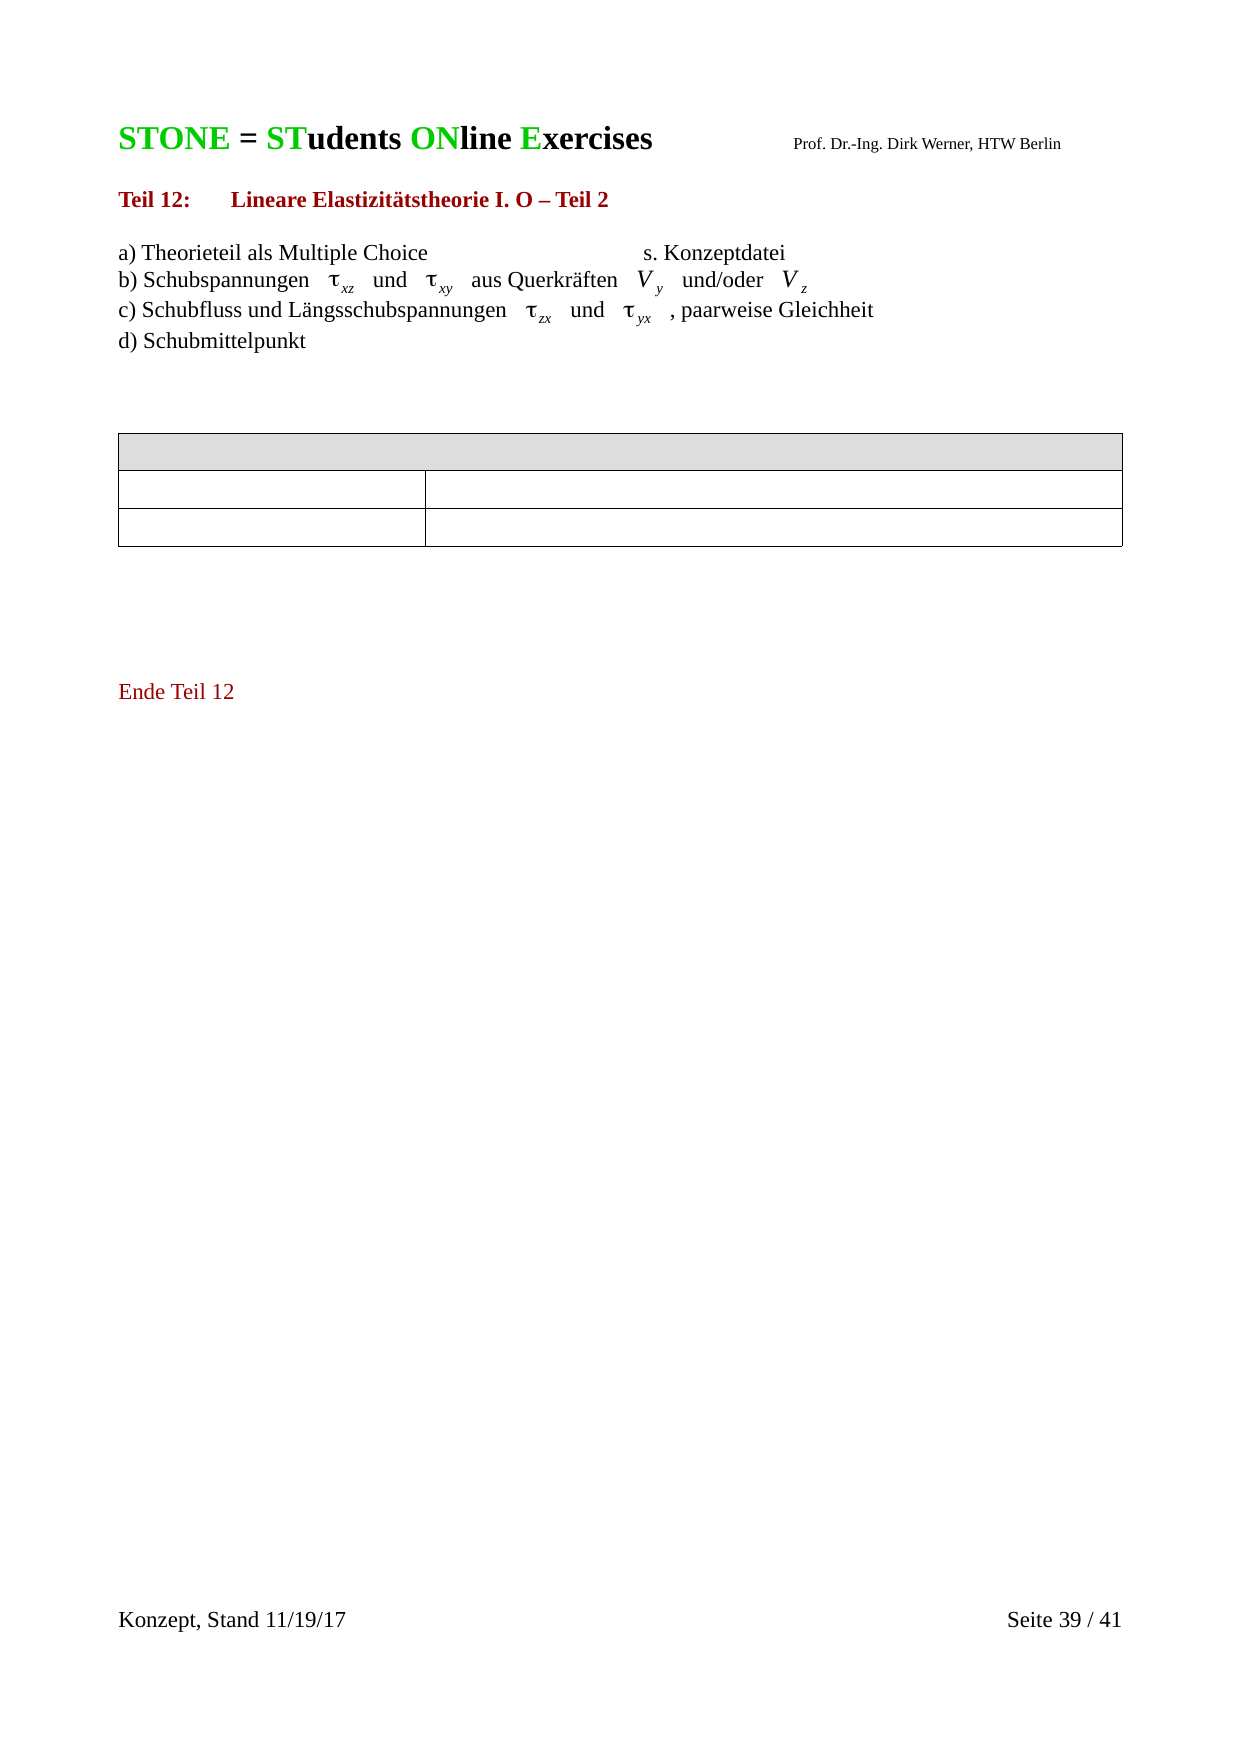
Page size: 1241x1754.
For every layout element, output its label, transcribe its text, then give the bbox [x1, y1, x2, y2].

text a) Theorieteil als Multiple Choice s. Konzeptdatei [118, 239, 1122, 265]
table_cell [119, 509, 425, 546]
text b) Schubspannungenundaus Querkräftenund/oder [118, 265, 1122, 296]
text Ende Teil 12 [118, 678, 1122, 704]
table_cell [426, 471, 1122, 508]
table_header [119, 434, 1122, 470]
text d) Schubmittelpunkt [118, 327, 1122, 353]
text Teil 12: Lineare Elastizitätstheorie I. O – Teil 2 [118, 186, 1122, 212]
text c) Schubfluss und Längsschubspannungenund, paarweise Gleichheit [118, 296, 1122, 327]
table_cell [426, 509, 1122, 546]
table_cell [119, 471, 425, 508]
